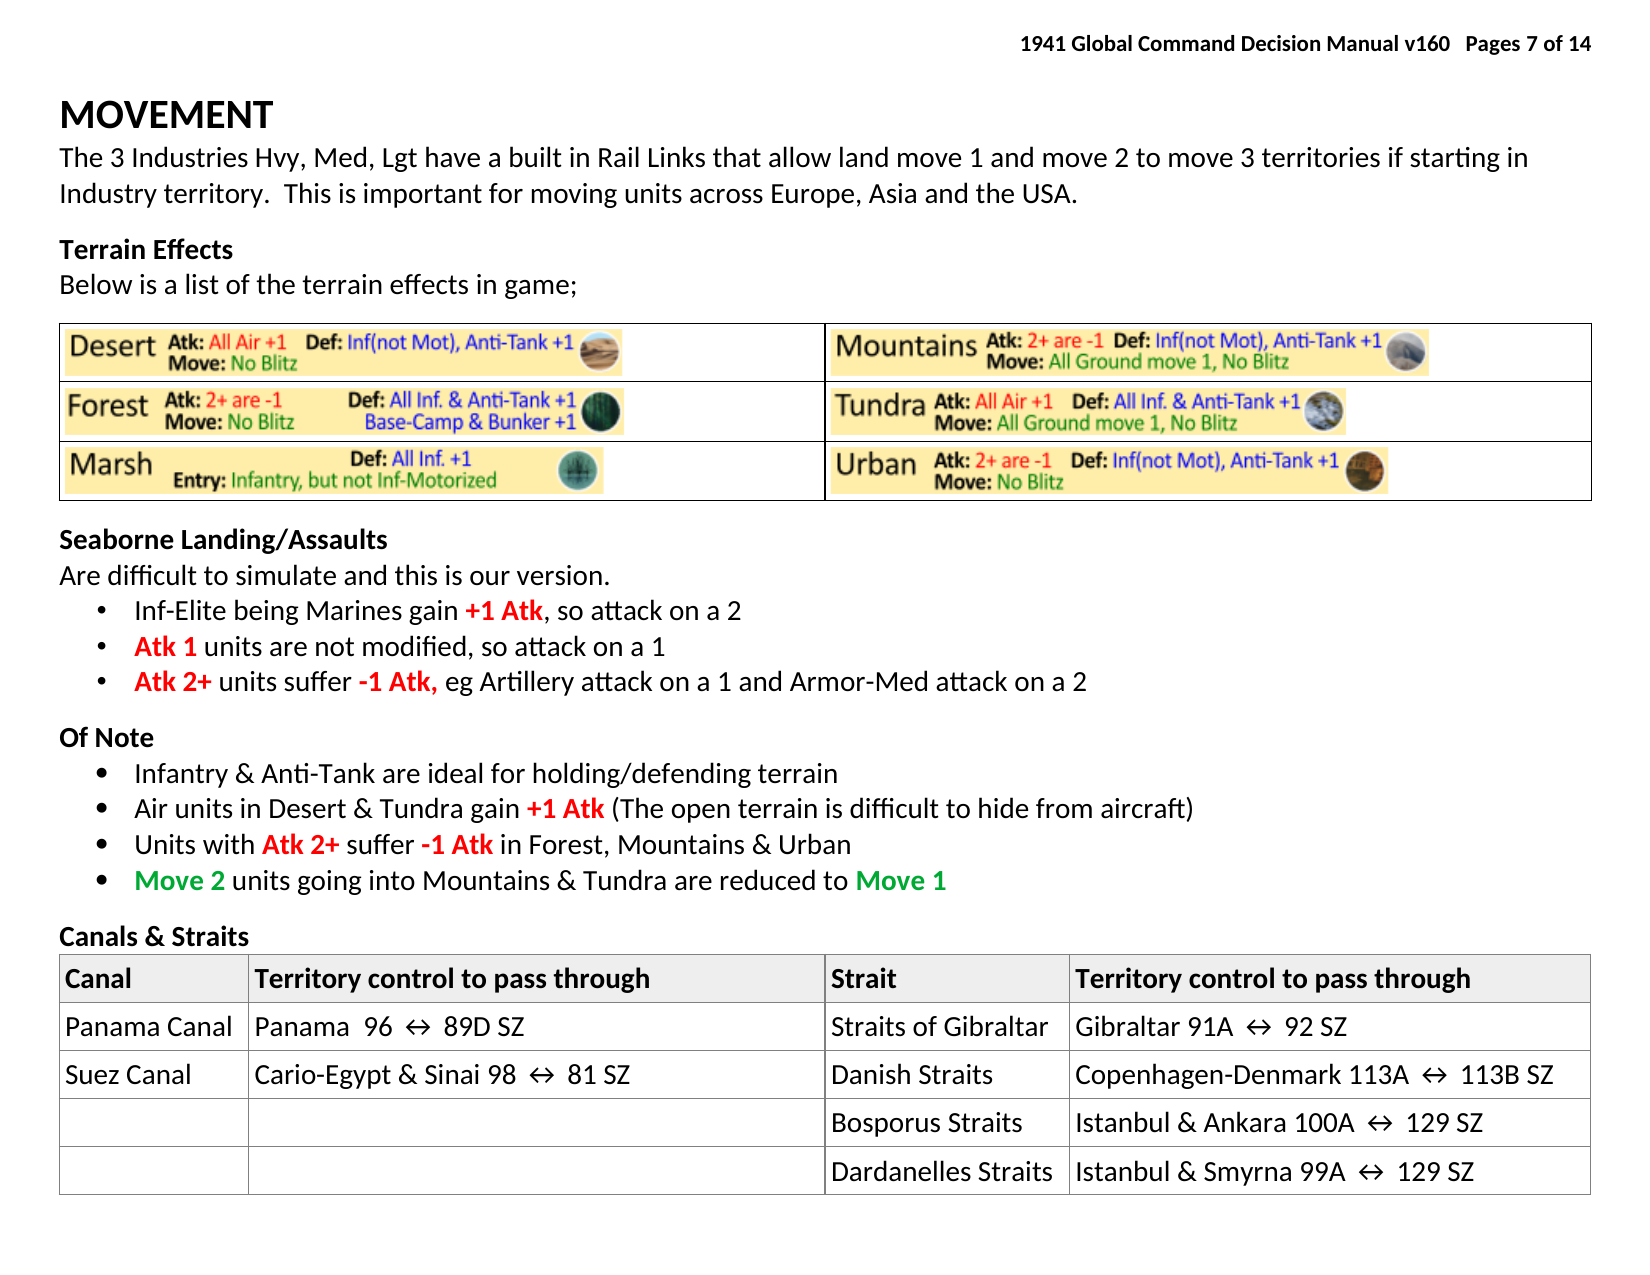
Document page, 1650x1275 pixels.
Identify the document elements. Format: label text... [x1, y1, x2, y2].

picture [830, 447, 1389, 494]
text Are difficult to simulate and this is our version. [59, 557, 1591, 592]
table_cell [60, 1147, 248, 1194]
text Below is a list of the terrain effects in game; [59, 266, 1591, 302]
list Atk 2+ units suffer -1 Atk, eg Artillery attack on a 1 and Armor-Med attack on a 2 [97, 663, 1591, 699]
list Infantry & Anti-Tank are ideal for holding/defending terrain [97, 755, 1591, 791]
list Air units in Desert & Tundra gain +1 Atk (The open terrain is difficult to hide from aircraft) [97, 791, 1591, 826]
text Seaborne Landing/Assaults [59, 521, 1591, 557]
table_header Territory control to pass through [1070, 955, 1590, 1002]
table_cell [249, 1099, 824, 1146]
picture [830, 388, 1347, 435]
table_cell Panama 96 ↔ 89D SZ [249, 1003, 824, 1050]
table_cell Suez Canal [60, 1051, 248, 1098]
picture [64, 388, 625, 435]
table_header Territory control to pass through [249, 955, 824, 1002]
table_cell [60, 382, 824, 441]
picture [830, 329, 1429, 376]
table_cell [826, 382, 1591, 441]
table_header [60, 324, 824, 381]
table_cell [826, 442, 1591, 499]
table_header Strait [826, 955, 1069, 1002]
list Canals & Straits [59, 918, 1591, 953]
text Terrain Effects [59, 231, 1591, 266]
text Of Note [59, 719, 1591, 755]
table_header [826, 324, 1591, 381]
picture [64, 447, 604, 494]
table_cell Istanbul & Smyrna 99A ↔ 129 SZ [1070, 1147, 1590, 1194]
picture [64, 329, 623, 376]
table_cell Istanbul & Ankara 100A ↔ 129 SZ [1070, 1099, 1590, 1146]
table_cell Cario-Egypt & Sinai 98 ↔ 81 SZ [249, 1051, 824, 1098]
table_cell [60, 1099, 248, 1146]
table_cell Danish Straits [826, 1051, 1069, 1098]
list Inf-Elite being Marines gain +1 Atk, so attack on a 2 [97, 592, 1591, 628]
list Move 2 units going into Mountains & Tundra are reduced to Move 1 [97, 862, 1591, 897]
table_cell Dardanelles Straits [826, 1147, 1069, 1194]
table_cell Gibraltar 91A ↔ 92 SZ [1070, 1003, 1590, 1050]
list Atk 1 units are not modified, so attack on a 1 [97, 628, 1591, 663]
table_cell Panama Canal [60, 1003, 248, 1050]
table_cell Bosporus Straits [826, 1099, 1069, 1146]
table_cell Straits of Gibraltar [826, 1003, 1069, 1050]
text MOVEMENT [59, 88, 1591, 139]
text The 3 Industries Hvy, Med, Lgt have a built in Rail Links that allow land move 1 and move 2 to move 3 territories if starting in Industry territory. This is important for moving units across Europe, Asia and the USA. [59, 139, 1591, 211]
table_header Canal [60, 955, 248, 1002]
table_cell [60, 442, 824, 499]
list Units with Atk 2+ suffer -1 Atk in Forest, Mountains & Urban [97, 826, 1591, 862]
table_cell Copenhagen-Denmark 113A ↔ 113B SZ [1070, 1051, 1590, 1098]
table_cell [249, 1147, 824, 1194]
